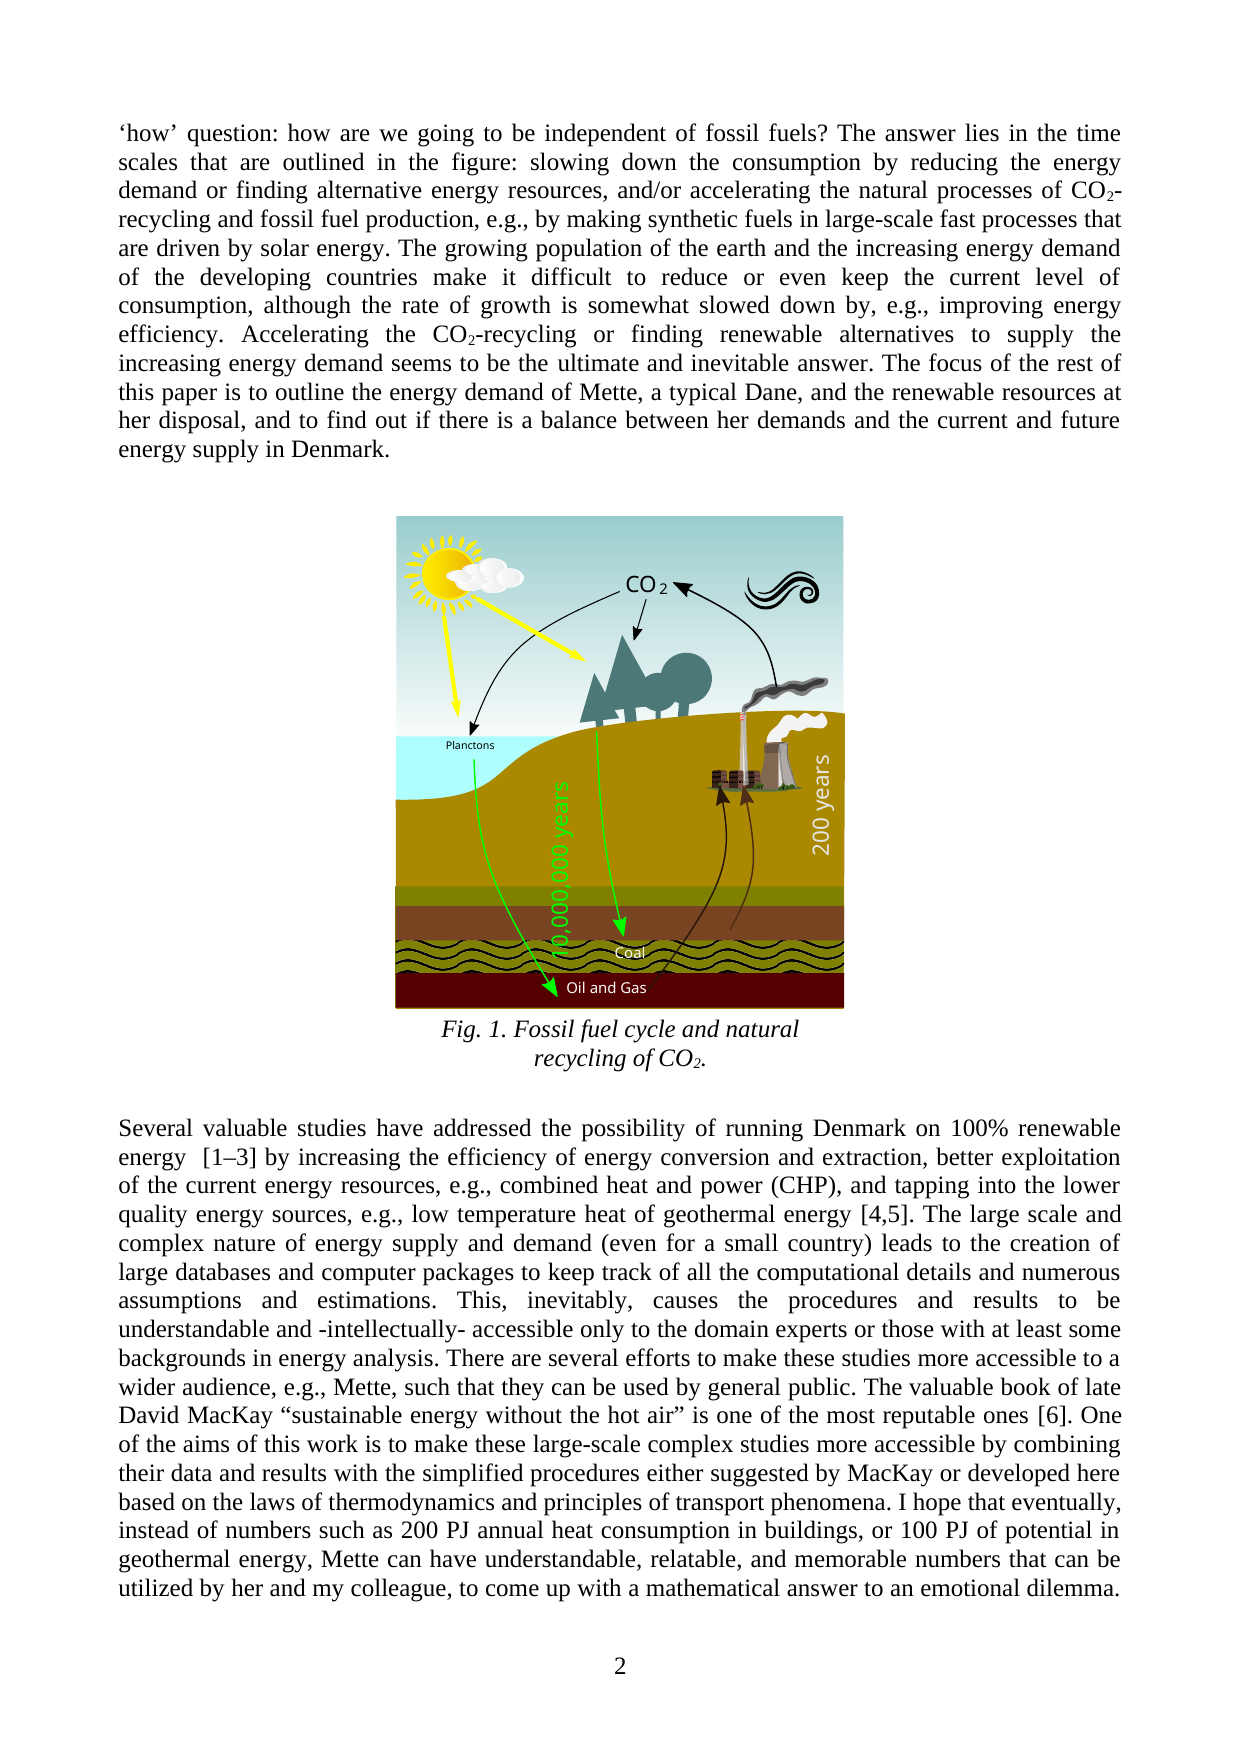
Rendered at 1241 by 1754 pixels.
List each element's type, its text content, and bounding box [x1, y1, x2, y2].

text ‘how’ question: how are we going to be independent of fossil fuels? The answer lies in the time scales that are outlined in the figure: slowing down the consumption by reducing the energy demand or finding alternative energy resources, and/or accelerating the natural processes of CO2-recycling and fossil fuel production, e.g., by making synthetic fuels in large-scale fast processes that are driven by solar energy. The growing population of the earth and the increasing energy demand of the developing countries make it difficult to reduce or even keep the current level of consumption, although the rate of growth is somewhat slowed down by, e.g., improving energy efficiency. Accelerating the CO2-recycling or finding renewable alternatives to supply the increasing energy demand seems to be the ultimate and inevitable answer. The focus of the rest of this paper is to outline the energy demand of Mette, a typical Dane, and the renewable resources at her disposal, and to find out if there is a balance between her demands and the current and future energy supply in Denmark. [118, 118, 1122, 463]
text Fig. 1. Fossil fuel cycle and natural recycling of CO2. [395, 1008, 845, 1072]
text Several valuable studies have addressed the possibility of running Denmark on 100% renewable energy [1–3] by increasing the efficiency of energy conversion and extraction, better exploitation of the current energy resources, e.g., combined heat and power (CHP), and tapping into the lower quality energy sources, e.g., low temperature heat of geothermal energy [4,5]. The large scale and complex nature of energy supply and demand (even for a small country) leads to the creation of large databases and computer packages to keep track of all the computational details and numerous assumptions and estimations. This, inevitably, causes the procedures and results to be understandable and -intellectually- accessible only to the domain experts or those with at least some backgrounds in energy analysis. There are several efforts to make these studies more accessible to a wider audience, e.g., Mette, such that they can be used by general public. The valuable book of late David MacKay “sustainable energy without the hot air” is one of the most reputable ones [6]. One of the aims of this work is to make these large-scale complex studies more accessible by combining their data and results with the simplified procedures either suggested by MacKay or developed here based on the laws of thermodynamics and principles of transport phenomena. I hope that eventually, instead of numbers such as 200 PJ annual heat consumption in buildings, or 100 PJ of potential in geothermal energy, Mette can have understandable, relatable, and memorable numbers that can be utilized by her and my colleague, to come up with a mathematical answer to an emotional dilemma. [118, 1113, 1122, 1602]
